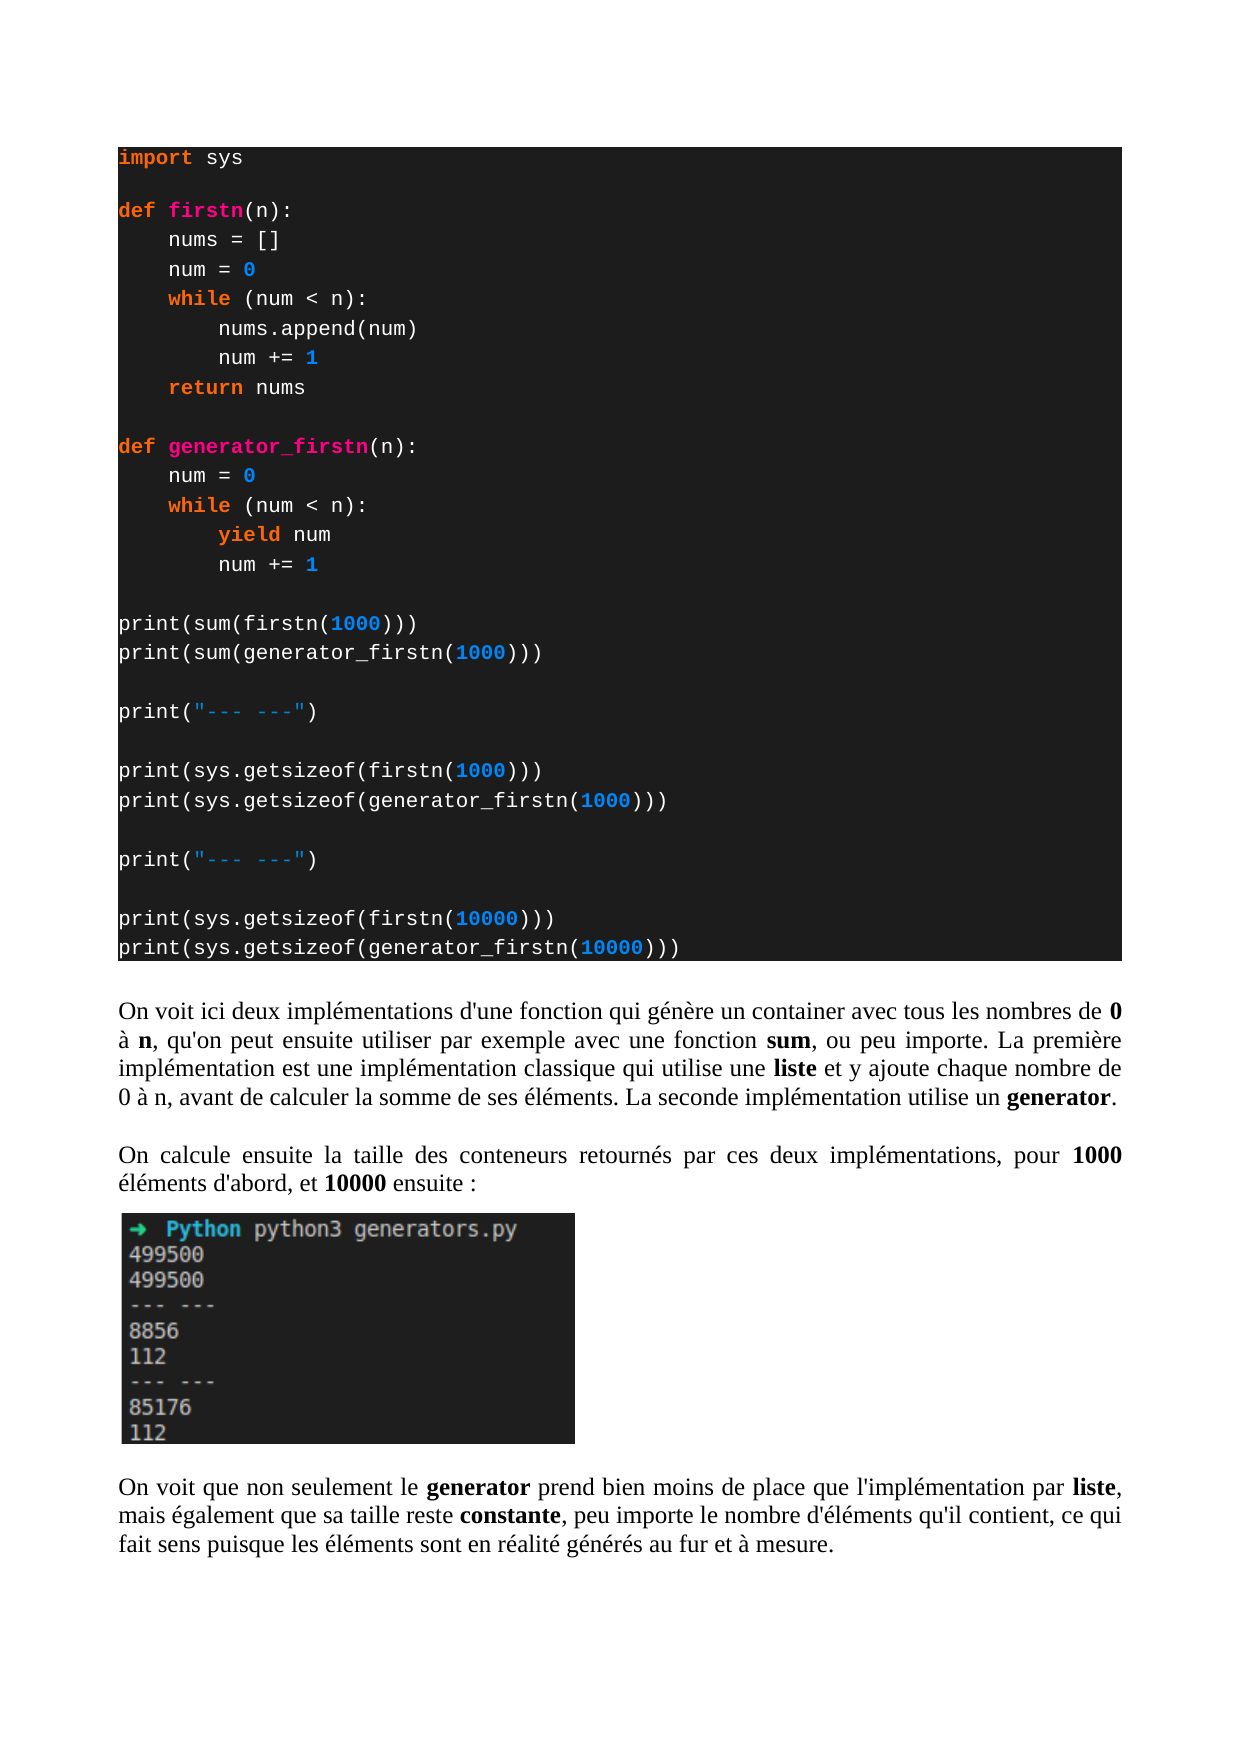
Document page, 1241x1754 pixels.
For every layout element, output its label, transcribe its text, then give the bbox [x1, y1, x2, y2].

text return nums [118, 377, 1122, 401]
text print(sys.getsizeof(generator_firstn(10000))) [118, 937, 1122, 961]
text On voit que non seulement le generator prend bien moins de place que l'implémentation par liste, mais également que sa taille reste constante, peu importe le nombre d'éléments qu'il contient, ce qui fait sens puisque les éléments sont en réalité générés au fur et à mesure. [118, 1472, 1122, 1558]
text nums.append(num) [118, 318, 1122, 342]
text num += 1 [118, 347, 1122, 371]
text yield num [118, 524, 1122, 548]
text print(sum(generator_firstn(1000))) [118, 642, 1122, 666]
text num = 0 [118, 259, 1122, 283]
text print("--- ---") [118, 848, 1122, 872]
text def firstn(n): [118, 200, 1122, 224]
text On calcule ensuite la taille des conteneurs retournés par ces deux implémentations, pour 1000 éléments d'abord, et 10000 ensuite : [118, 1140, 1122, 1197]
text On voit ici deux implémentations d'une fonction qui génère un container avec tous les nombres de 0 à n, qu'on peut ensuite utiliser par exemple avec une fonction sum, ou peu importe. La première implémentation est une implémentation classique qui utilise une liste et y ajoute chaque nombre de 0 à n, avant de calculer la somme de ses éléments. La seconde implémentation utilise un generator. [118, 996, 1122, 1111]
text def generator_firstn(n): [118, 436, 1122, 459]
text print("--- ---") [118, 701, 1122, 725]
text nums = [] [118, 229, 1122, 253]
text print(sum(firstn(1000))) [118, 613, 1122, 636]
text num = 0 [118, 465, 1122, 489]
text print(sys.getsizeof(firstn(1000))) [118, 760, 1122, 784]
text print(sys.getsizeof(firstn(10000))) [118, 907, 1122, 931]
text num += 1 [118, 554, 1122, 577]
text while (num < n): [118, 288, 1122, 312]
text print(sys.getsizeof(generator_firstn(1000))) [118, 789, 1122, 813]
text while (num < n): [118, 495, 1122, 518]
text import sys [118, 147, 1122, 171]
